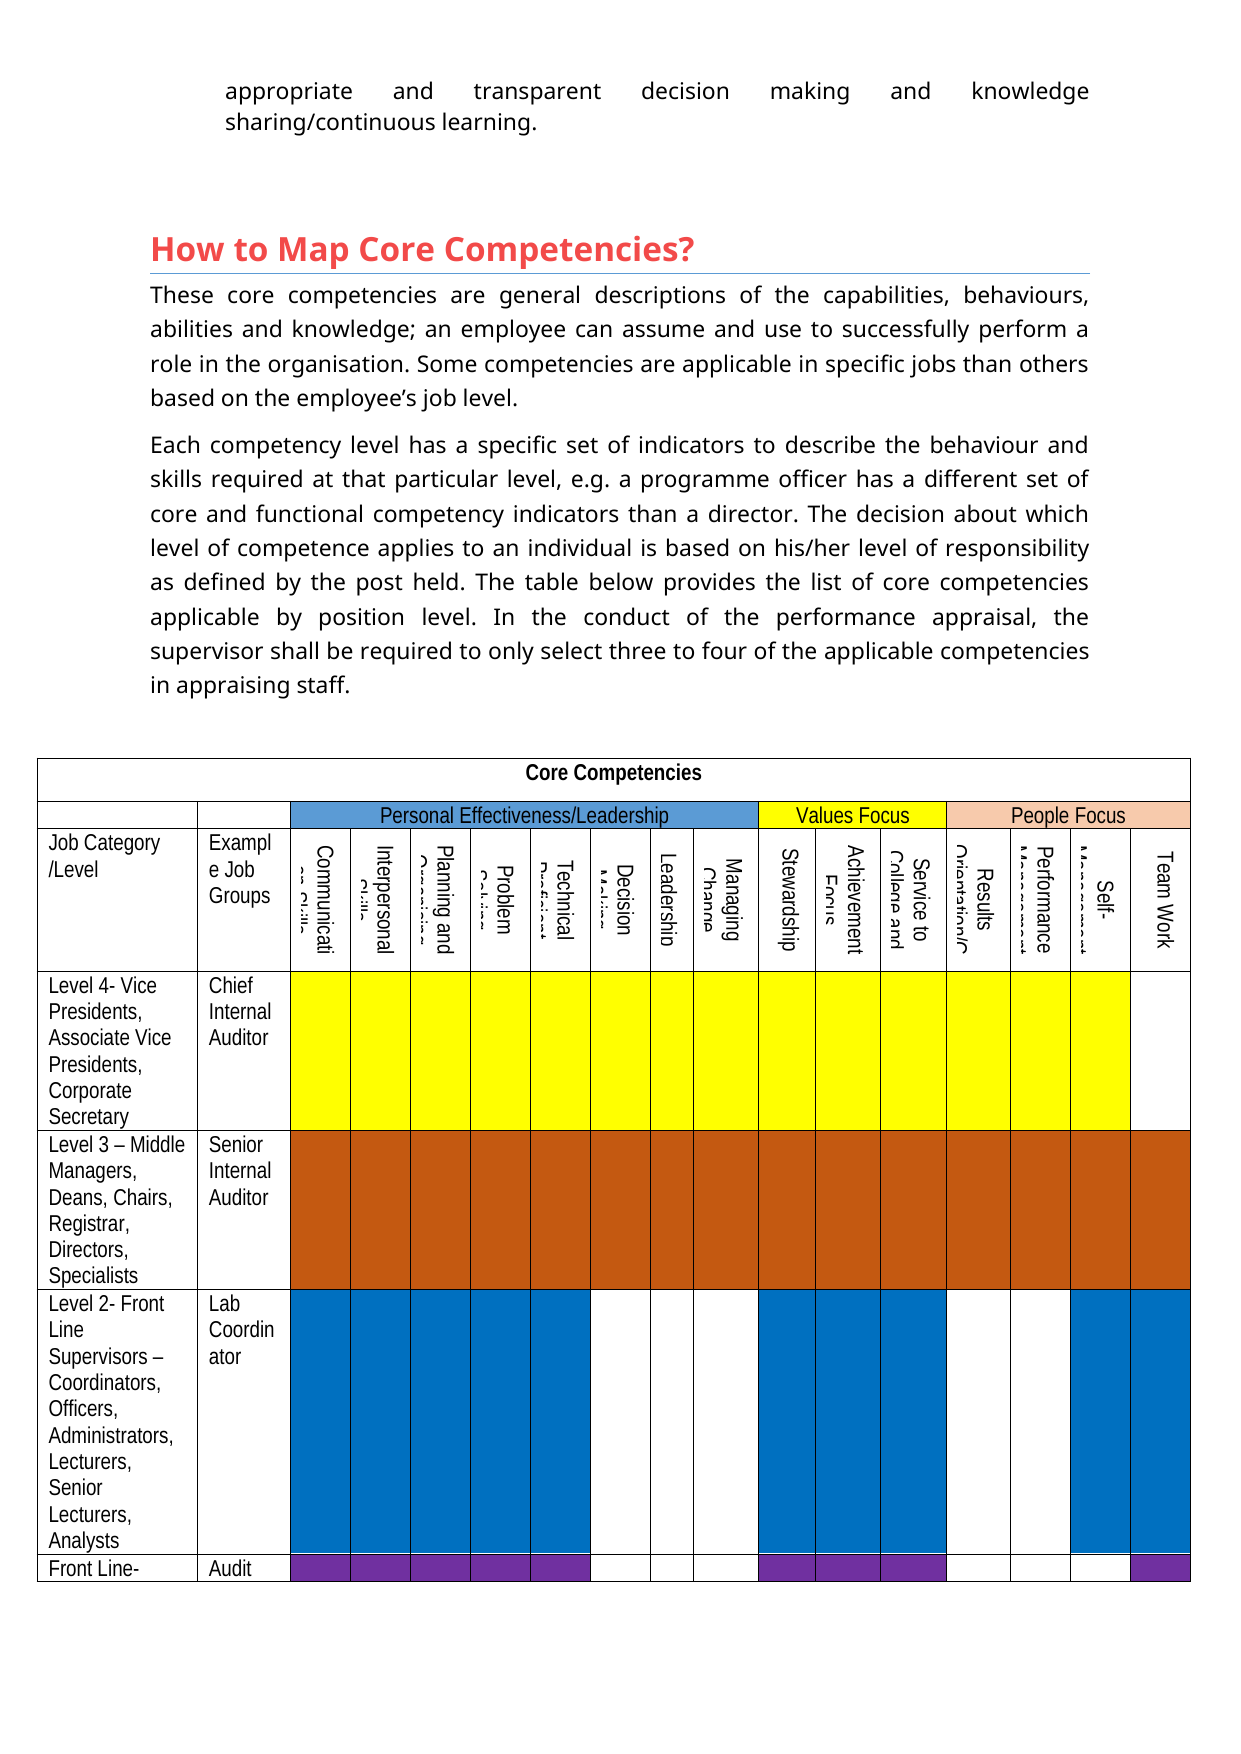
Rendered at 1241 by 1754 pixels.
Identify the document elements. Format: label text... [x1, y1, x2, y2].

table_cell Problem Solving [471, 829, 530, 971]
table_cell [351, 1290, 410, 1553]
table_cell [1071, 972, 1130, 1130]
table_cell [471, 1290, 530, 1553]
table_cell Results Orientation/Commitment to Excellence [947, 829, 1010, 971]
table_cell [351, 972, 410, 1130]
table_cell [198, 802, 290, 828]
table_cell Values Focus [759, 802, 946, 828]
table_cell [759, 1131, 815, 1289]
subtitle How to Map Core Competencies? [150, 226, 1090, 273]
table_cell Planning and Organising [411, 829, 470, 971]
table_cell Level 2- Front Line Supervisors – Coordinators, Officers, Administrators, Lecturers, Senior Lecturers, Analysts [38, 1290, 197, 1553]
table_cell [531, 1131, 590, 1289]
text These core competencies are general descriptions of the capabilities, behaviours, abilities and knowledge; an employee can assume and use to successfully perform a role in the organisation. Some competencies are applicable in specific jobs than others based on the employee’s job level. [150, 279, 1090, 413]
table_cell [881, 1290, 946, 1553]
table_cell Lab Coordinator [198, 1290, 290, 1553]
table_cell [1011, 1290, 1070, 1553]
table_cell [651, 1131, 693, 1289]
table_cell [291, 1131, 350, 1289]
table_cell [881, 1131, 946, 1289]
table_cell [411, 1131, 470, 1289]
table_cell [694, 972, 758, 1130]
table_cell [1071, 1555, 1130, 1581]
table_cell [591, 972, 650, 1130]
table_cell [694, 1131, 758, 1289]
table_cell [1011, 972, 1070, 1130]
table_cell [531, 972, 590, 1130]
table_cell [816, 1131, 880, 1289]
table_cell [694, 1290, 758, 1553]
table_cell [411, 1290, 470, 1553]
table_cell [1011, 1131, 1070, 1289]
table_cell [591, 1290, 650, 1553]
table_cell Job Category /Level [38, 829, 197, 971]
table_cell [1071, 1290, 1130, 1553]
table_cell [471, 1131, 530, 1289]
table_cell [1131, 972, 1190, 1130]
table_cell Level 4- Vice Presidents, Associate Vice Presidents, Corporate Secretary [38, 972, 197, 1130]
table_cell [1131, 1555, 1190, 1581]
table_cell [351, 1555, 410, 1581]
table_cell Leadership [651, 829, 693, 971]
table_cell [1011, 1555, 1070, 1581]
table_cell [1131, 1131, 1190, 1289]
table_cell [291, 1555, 350, 1581]
table_cell [411, 972, 470, 1130]
table_cell Level 3 – Middle Managers, Deans, Chairs, Registrar, Directors, Specialists [38, 1131, 197, 1289]
table_cell [411, 1555, 470, 1581]
table_cell [1131, 1290, 1190, 1553]
table_cell [881, 1555, 946, 1581]
table_cell Technical Proficient [531, 829, 590, 971]
table_cell [1071, 1131, 1130, 1289]
table_cell [351, 1131, 410, 1289]
table_cell [759, 972, 815, 1130]
table_cell Stewardship [759, 829, 815, 971]
text Each competency level has a specific set of indicators to describe the behaviour and skills required at that particular level, e.g. a programme officer has a different set of core and functional competency indicators than a director. The decision about which level of competence applies to an individual is based on his/her level of responsibility as defined by the post held. The table below provides the list of core competencies applicable by position level. In the conduct of the performance appraisal, the supervisor shall be required to only select three to four of the applicable competencies in appraising staff. [150, 429, 1090, 701]
table_cell [591, 1131, 650, 1289]
table_cell Senior Internal Auditor [198, 1131, 290, 1289]
table_cell [759, 1290, 815, 1553]
table_cell Personal Effectiveness/Leadership [291, 802, 758, 828]
table_cell [947, 972, 1010, 1130]
table_cell [651, 1290, 693, 1553]
table_cell [881, 972, 946, 1130]
table_cell [291, 972, 350, 1130]
table_cell [591, 1555, 650, 1581]
table_cell Chief Internal Auditor [198, 972, 290, 1130]
table_cell [694, 1555, 758, 1581]
table_cell Example Job Groups [198, 829, 290, 971]
table_cell [651, 1555, 693, 1581]
table_header Core Competencies [38, 759, 1190, 801]
table_cell [38, 802, 197, 828]
table_cell [291, 1290, 350, 1553]
table_cell [471, 972, 530, 1130]
table_cell [759, 1555, 815, 1581]
table_cell Self-Management Emotional Intelligence [1071, 829, 1130, 971]
table_cell [947, 1555, 1010, 1581]
table_cell People Focus [947, 802, 1190, 828]
table_cell Communication Skills [291, 829, 350, 971]
list appropriate and transparent decision making and knowledge sharing/continuous learning. [187, 75, 1090, 137]
table_cell Performance Management [1011, 829, 1070, 971]
table_cell Front Line- [38, 1555, 197, 1581]
table_cell [651, 972, 693, 1130]
table_cell Team Work [1131, 829, 1190, 971]
table_cell [471, 1555, 530, 1581]
table_cell [816, 1290, 880, 1553]
table_cell [947, 1131, 1010, 1289]
table_cell Audit [198, 1555, 290, 1581]
table_cell [816, 972, 880, 1130]
table_cell Achievement Focus [816, 829, 880, 971]
table_cell [531, 1555, 590, 1581]
table_cell [947, 1290, 1010, 1553]
table_cell Interpersonal Skills [351, 829, 410, 971]
table_cell [531, 1290, 590, 1553]
table_cell Service to College and Community [881, 829, 946, 971]
table_cell Decision Making [591, 829, 650, 971]
table_cell [816, 1555, 880, 1581]
table_cell Managing Change [694, 829, 758, 971]
